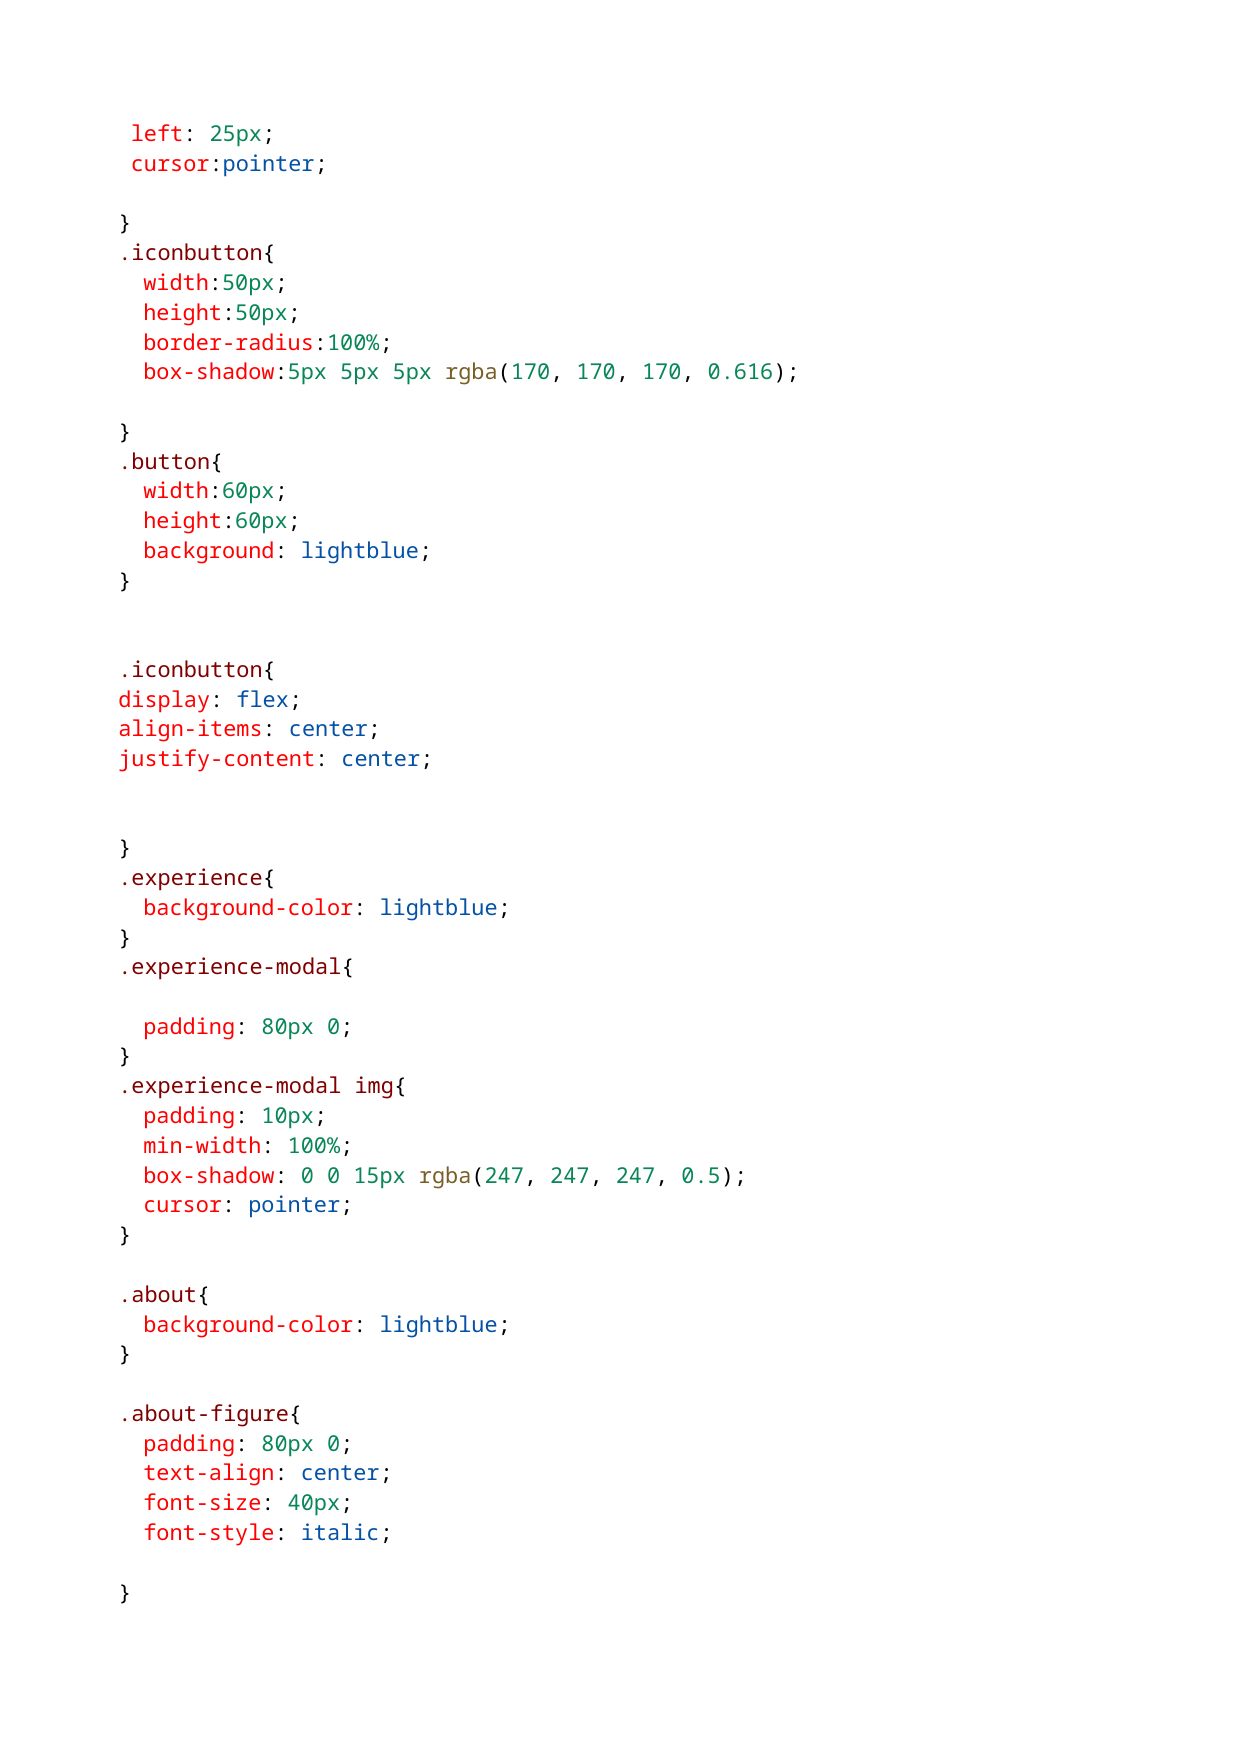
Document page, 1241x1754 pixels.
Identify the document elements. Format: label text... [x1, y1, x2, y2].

text .about{ [118, 1279, 1122, 1308]
text .iconbutton{ [118, 237, 1122, 267]
text min-width: 100%; [118, 1130, 1122, 1160]
text } [118, 1576, 1122, 1606]
text .experience-modal img{ [118, 1070, 1122, 1100]
text font-size: 40px; [118, 1487, 1122, 1517]
text justify-content: center; [118, 743, 1122, 773]
text box-shadow:5px 5px 5px rgba(170, 170, 170, 0.616); [118, 356, 1122, 386]
text height:50px; [118, 297, 1122, 327]
text border-radius:100%; [118, 327, 1122, 356]
text } [118, 1041, 1122, 1070]
text padding: 80px 0; [118, 1011, 1122, 1041]
text width:50px; [118, 267, 1122, 297]
text cursor:pointer; [118, 148, 1122, 178]
text .experience-modal{ [118, 951, 1122, 981]
text } [118, 416, 1122, 446]
text .iconbutton{ [118, 654, 1122, 683]
text .button{ [118, 446, 1122, 475]
text text-align: center; [118, 1457, 1122, 1487]
text background-color: lightblue; [118, 892, 1122, 921]
text .about-figure{ [118, 1398, 1122, 1428]
text background: lightblue; [118, 535, 1122, 565]
text padding: 10px; [118, 1100, 1122, 1130]
text } [118, 1219, 1122, 1249]
text } [118, 207, 1122, 237]
text box-shadow: 0 0 15px rgba(247, 247, 247, 0.5); [118, 1160, 1122, 1189]
text cursor: pointer; [118, 1189, 1122, 1219]
text .experience{ [118, 862, 1122, 892]
text } [118, 832, 1122, 862]
text } [118, 1338, 1122, 1368]
text align-items: center; [118, 713, 1122, 743]
text background-color: lightblue; [118, 1308, 1122, 1338]
text padding: 80px 0; [118, 1428, 1122, 1457]
text font-style: italic; [118, 1517, 1122, 1547]
text height:60px; [118, 505, 1122, 535]
text } [118, 921, 1122, 951]
text left: 25px; [118, 118, 1122, 148]
text } [118, 565, 1122, 594]
text display: flex; [118, 683, 1122, 713]
text width:60px; [118, 475, 1122, 505]
